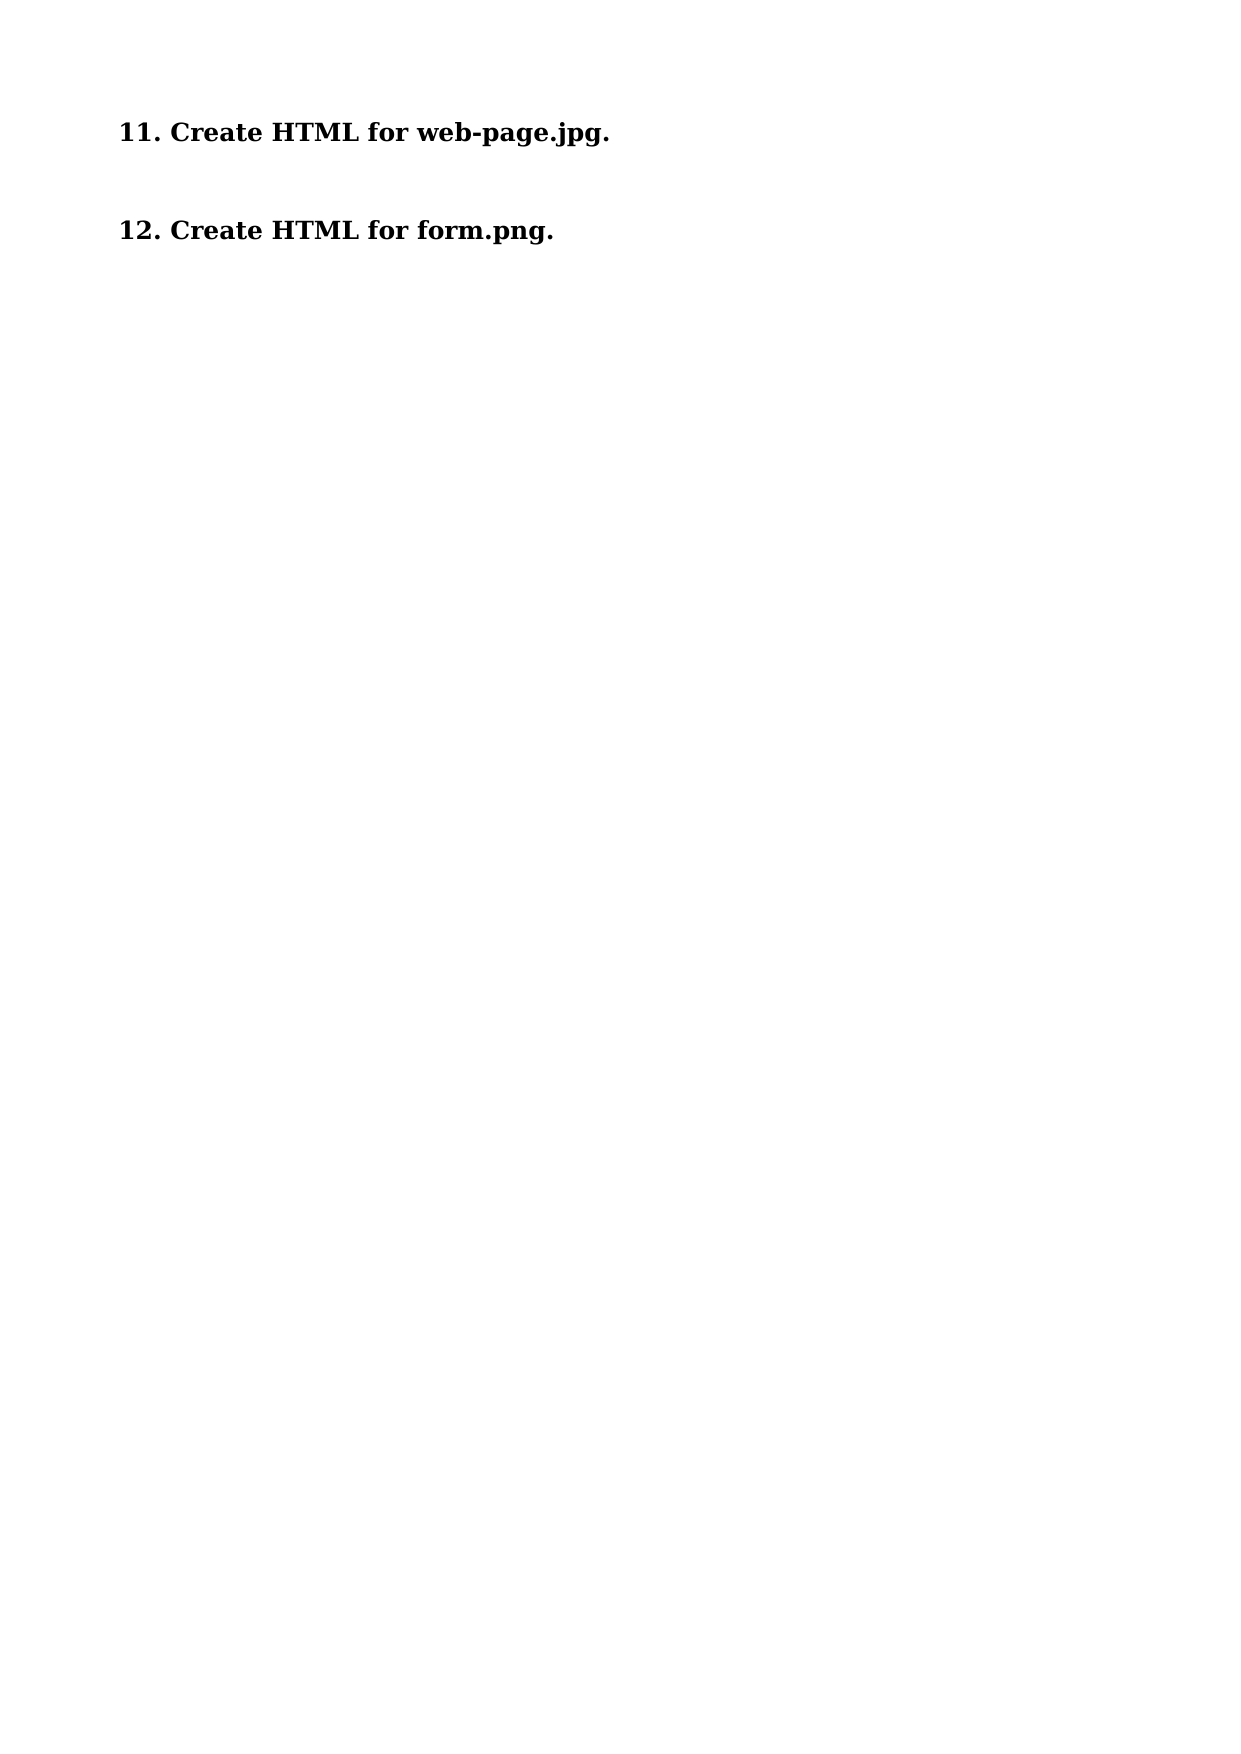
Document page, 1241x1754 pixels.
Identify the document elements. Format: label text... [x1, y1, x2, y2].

text 11. Create HTML for web-page.jpg. [118, 118, 1122, 147]
text 12. Create HTML for form.png. [118, 216, 1122, 245]
